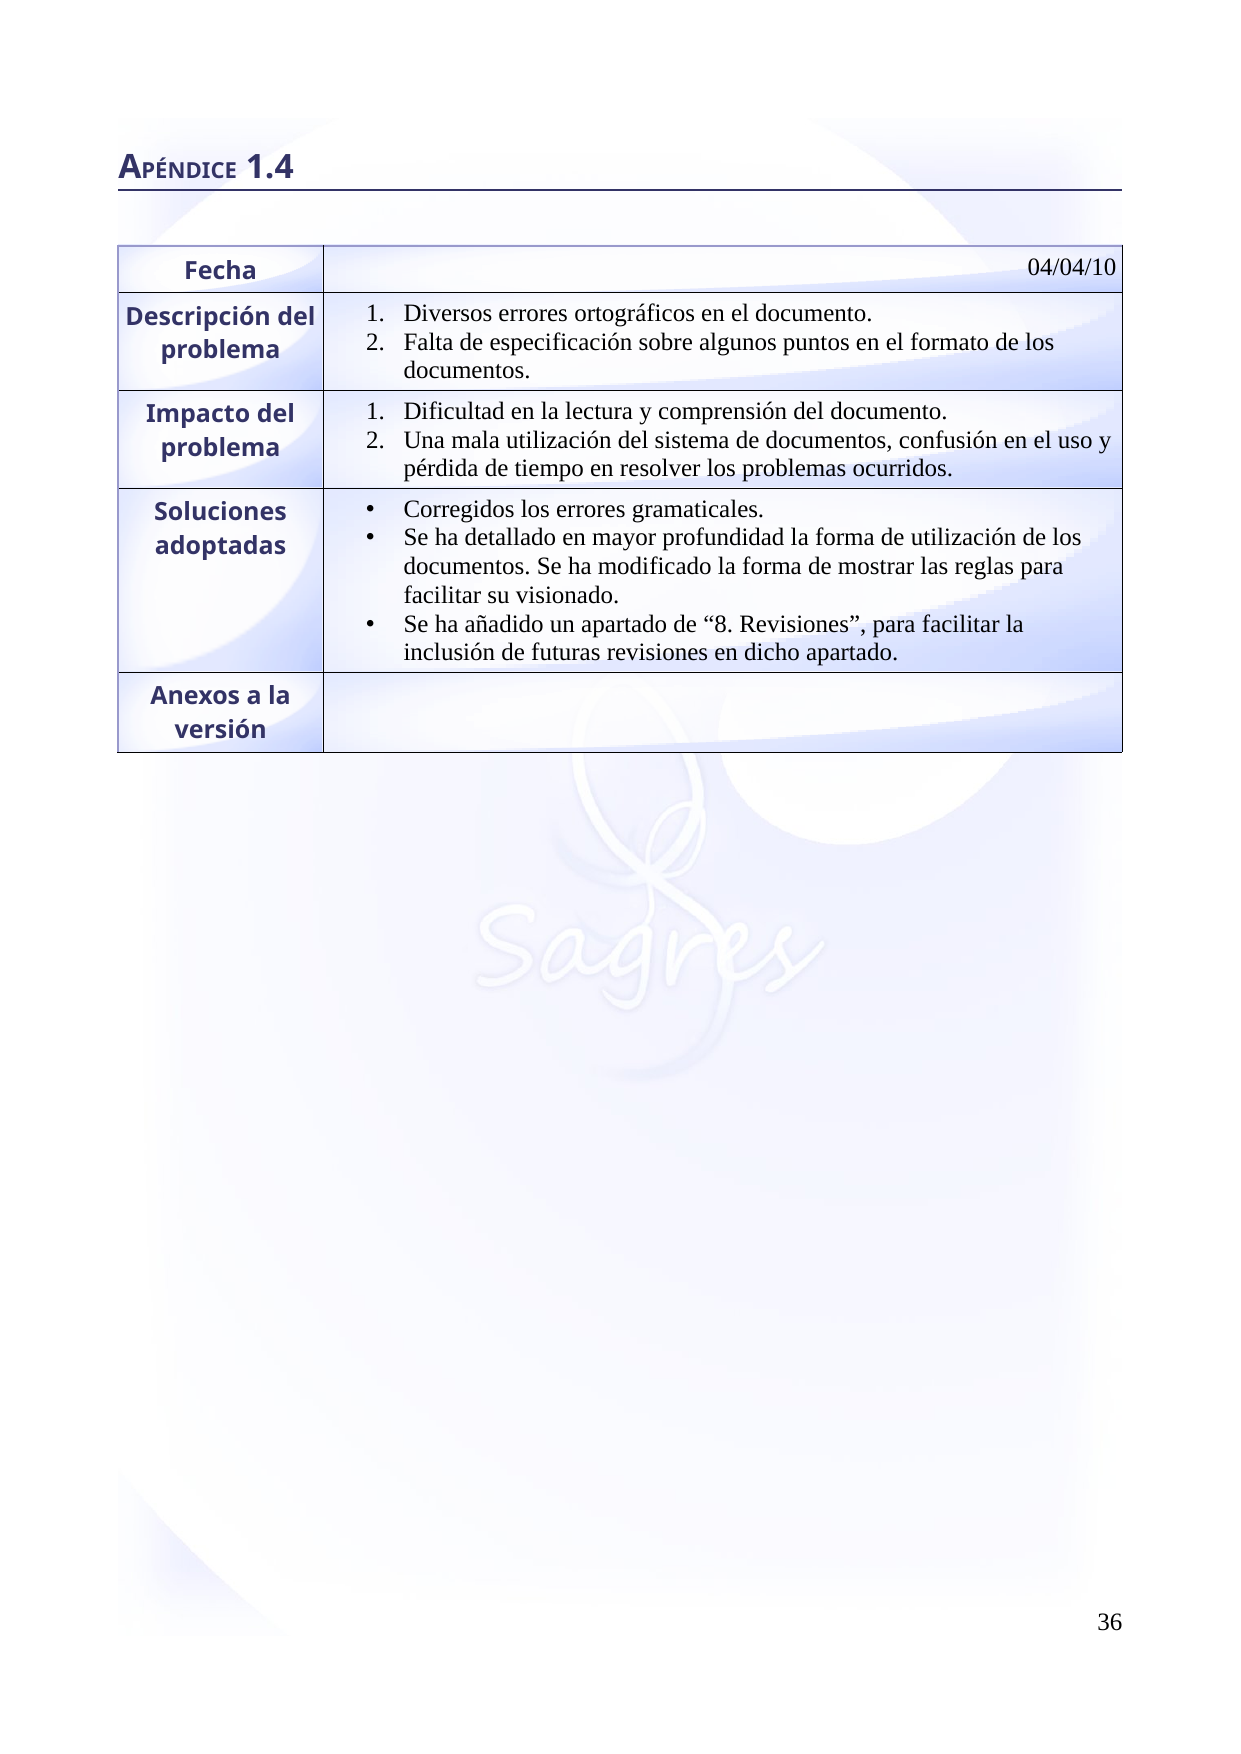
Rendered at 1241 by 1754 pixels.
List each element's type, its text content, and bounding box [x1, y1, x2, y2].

table_cell [324, 673, 1122, 752]
table_cell Diversos errores ortográficos en el documento. Falta de especificación sobre algunos puntos en el formato de los documentos. [324, 293, 1122, 390]
picture [118, 118, 1122, 143]
table_cell Corregidos los errores gramaticales. Se ha detallado en mayor profundidad la forma de utilización de los documentos. Se ha modificado la forma de mostrar las reglas para facilitar su visionado. Se ha añadido un apartado de “8. Revisiones”, para facilitar la inclusión de futuras revisiones en dicho apartado. [324, 489, 1122, 672]
table_cell Descripción del problema [119, 293, 323, 390]
picture [118, 753, 1122, 1636]
table_cell Anexos a la versión [119, 673, 323, 752]
subtitle Apéndice 1.4 [118, 143, 1122, 189]
picture [118, 191, 1122, 245]
table_cell Dificultad en la lectura y comprensión del documento. Una mala utilización del sistema de documentos, confusión en el uso y pérdida de tiempo en resolver los problemas ocurridos. [324, 391, 1122, 488]
table_header 04/04/10 [324, 247, 1122, 292]
table_cell Soluciones adoptadas [119, 489, 323, 672]
table_cell Impacto del problema [119, 391, 323, 488]
table_header Fecha [119, 247, 323, 292]
